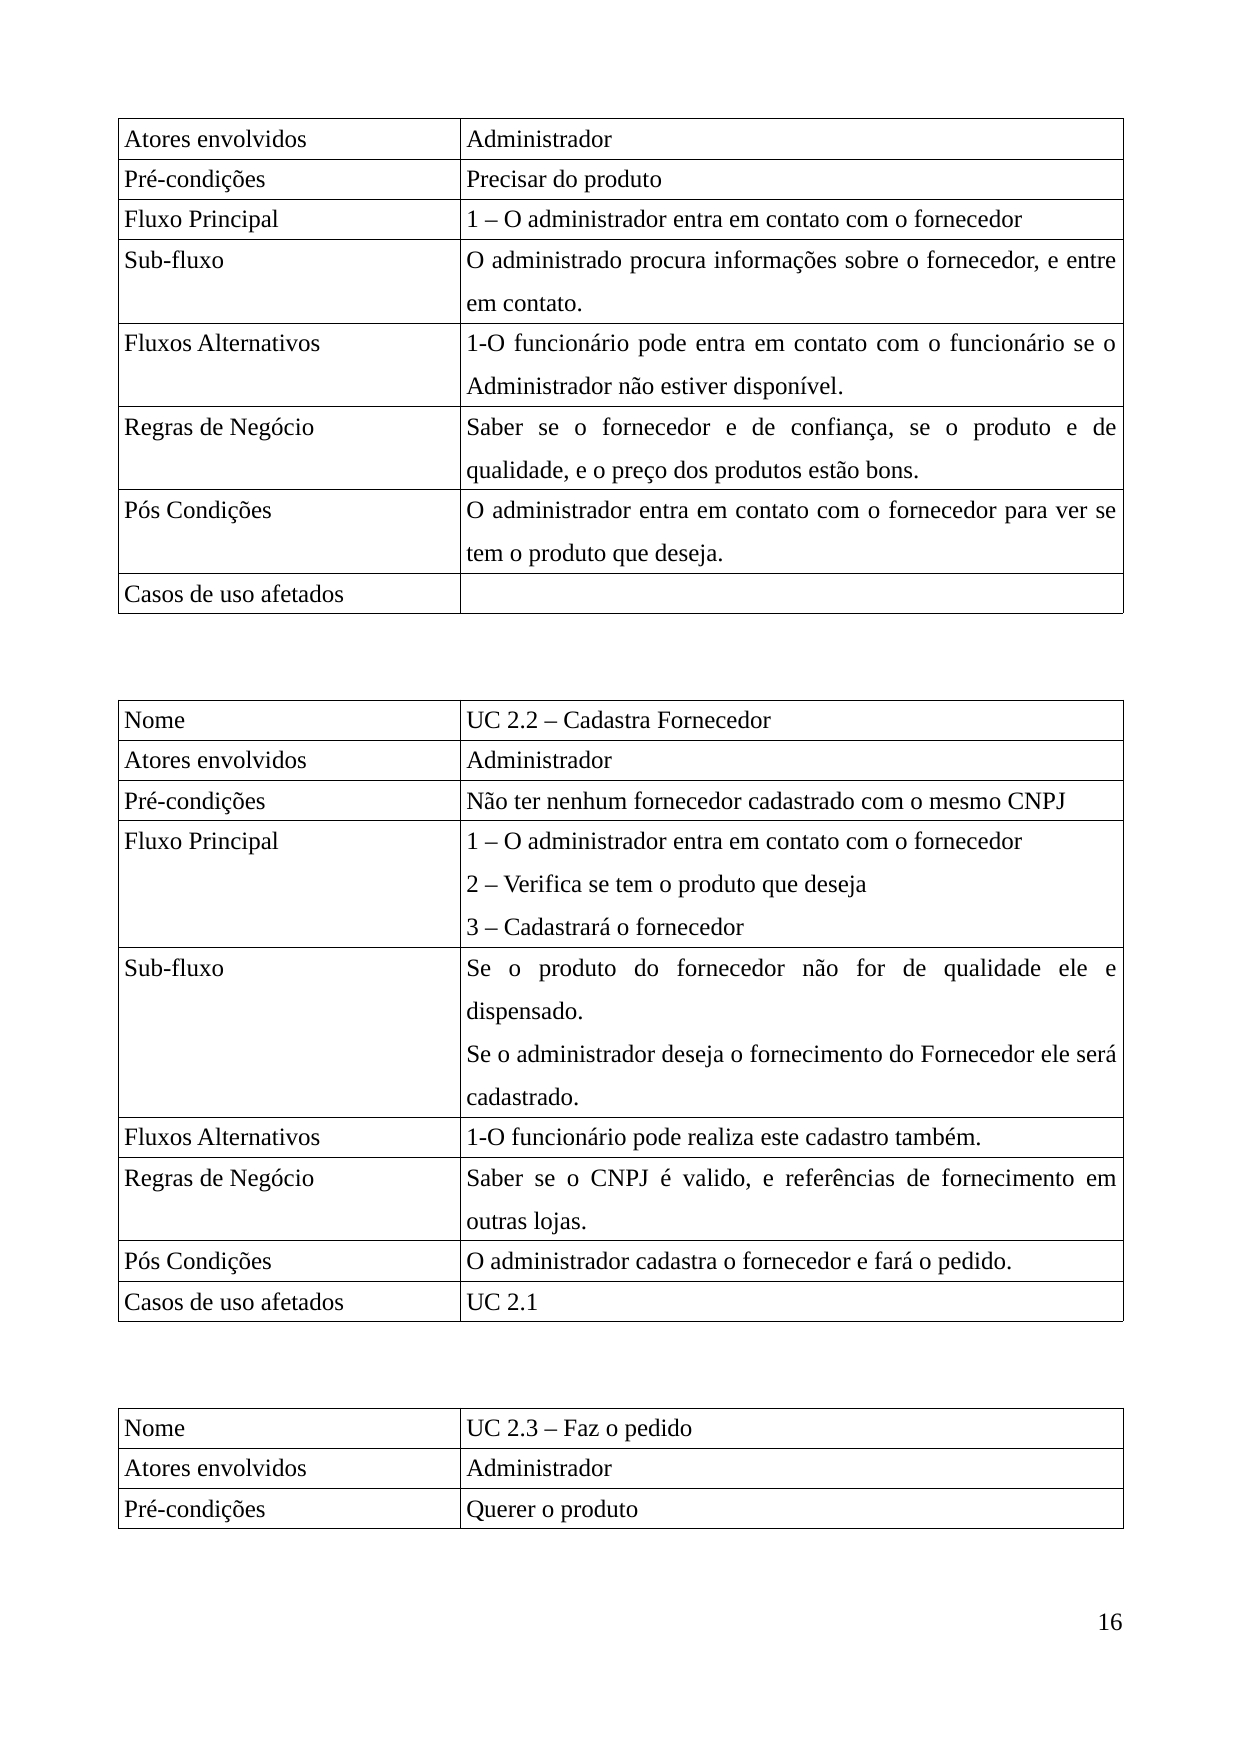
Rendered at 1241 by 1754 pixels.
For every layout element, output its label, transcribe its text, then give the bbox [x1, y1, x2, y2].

table_cell Regras de Negócio [119, 1158, 460, 1240]
table_cell Atores envolvidos [119, 1449, 460, 1488]
table_cell [461, 574, 1123, 613]
table_cell Pré-condições [119, 1489, 460, 1528]
table_header Nome [119, 701, 460, 740]
table_cell Precisar do produto [461, 160, 1123, 199]
table_cell Casos de uso afetados [119, 574, 460, 613]
table_cell Casos de uso afetados [119, 1282, 460, 1321]
table_cell Saber se o CNPJ é valido, e referências de fornecimento em outras lojas. [461, 1158, 1123, 1240]
table_cell Pós Condições [119, 490, 460, 573]
table_header UC 2.3 – Faz o pedido [461, 1409, 1123, 1448]
table_cell Saber se o fornecedor e de confiança, se o produto e de qualidade, e o preço dos produtos estão bons. [461, 407, 1123, 489]
table_cell Pré-condições [119, 781, 460, 820]
table_header UC 2.2 – Cadastra Fornecedor [461, 701, 1123, 740]
table_cell Querer o produto [461, 1489, 1123, 1528]
table_cell O administrador cadastra o fornecedor e fará o pedido. [461, 1241, 1123, 1281]
table_cell Atores envolvidos [119, 741, 460, 780]
table_cell 1-O funcionário pode entra em contato com o funcionário se o Administrador não estiver disponível. [461, 324, 1123, 406]
table_cell Se o produto do fornecedor não for de qualidade ele e dispensado. Se o administrador deseja o fornecimento do Fornecedor ele será cadastrado. [461, 948, 1123, 1117]
table_cell Pós Condições [119, 1241, 460, 1281]
table_header Nome [119, 1409, 460, 1448]
table_cell Pré-condições [119, 160, 460, 199]
table_cell Não ter nenhum fornecedor cadastrado com o mesmo CNPJ [461, 781, 1123, 820]
table_cell Administrador [461, 119, 1123, 158]
table_cell O administrador entra em contato com o fornecedor para ver se tem o produto que deseja. [461, 490, 1123, 573]
table_cell Fluxo Principal [119, 200, 460, 239]
table_cell Sub-fluxo [119, 240, 460, 322]
table_cell Atores envolvidos [119, 119, 460, 158]
table_cell Administrador [461, 741, 1123, 780]
table_cell 1-O funcionário pode realiza este cadastro também. [461, 1118, 1123, 1157]
table_cell O administrado procura informações sobre o fornecedor, e entre em contato. [461, 240, 1123, 322]
table_cell Fluxos Alternativos [119, 324, 460, 406]
table_cell 1 – O administrador entra em contato com o fornecedor [461, 200, 1123, 239]
table_cell Administrador [461, 1449, 1123, 1488]
table_cell 1 – O administrador entra em contato com o fornecedor 2 – Verifica se tem o produto que deseja 3 – Cadastrará o fornecedor [461, 821, 1123, 947]
table_cell UC 2.1 [461, 1282, 1123, 1321]
table_cell Fluxos Alternativos [119, 1118, 460, 1157]
table_cell Regras de Negócio [119, 407, 460, 489]
table_cell Fluxo Principal [119, 821, 460, 947]
table_cell Sub-fluxo [119, 948, 460, 1117]
